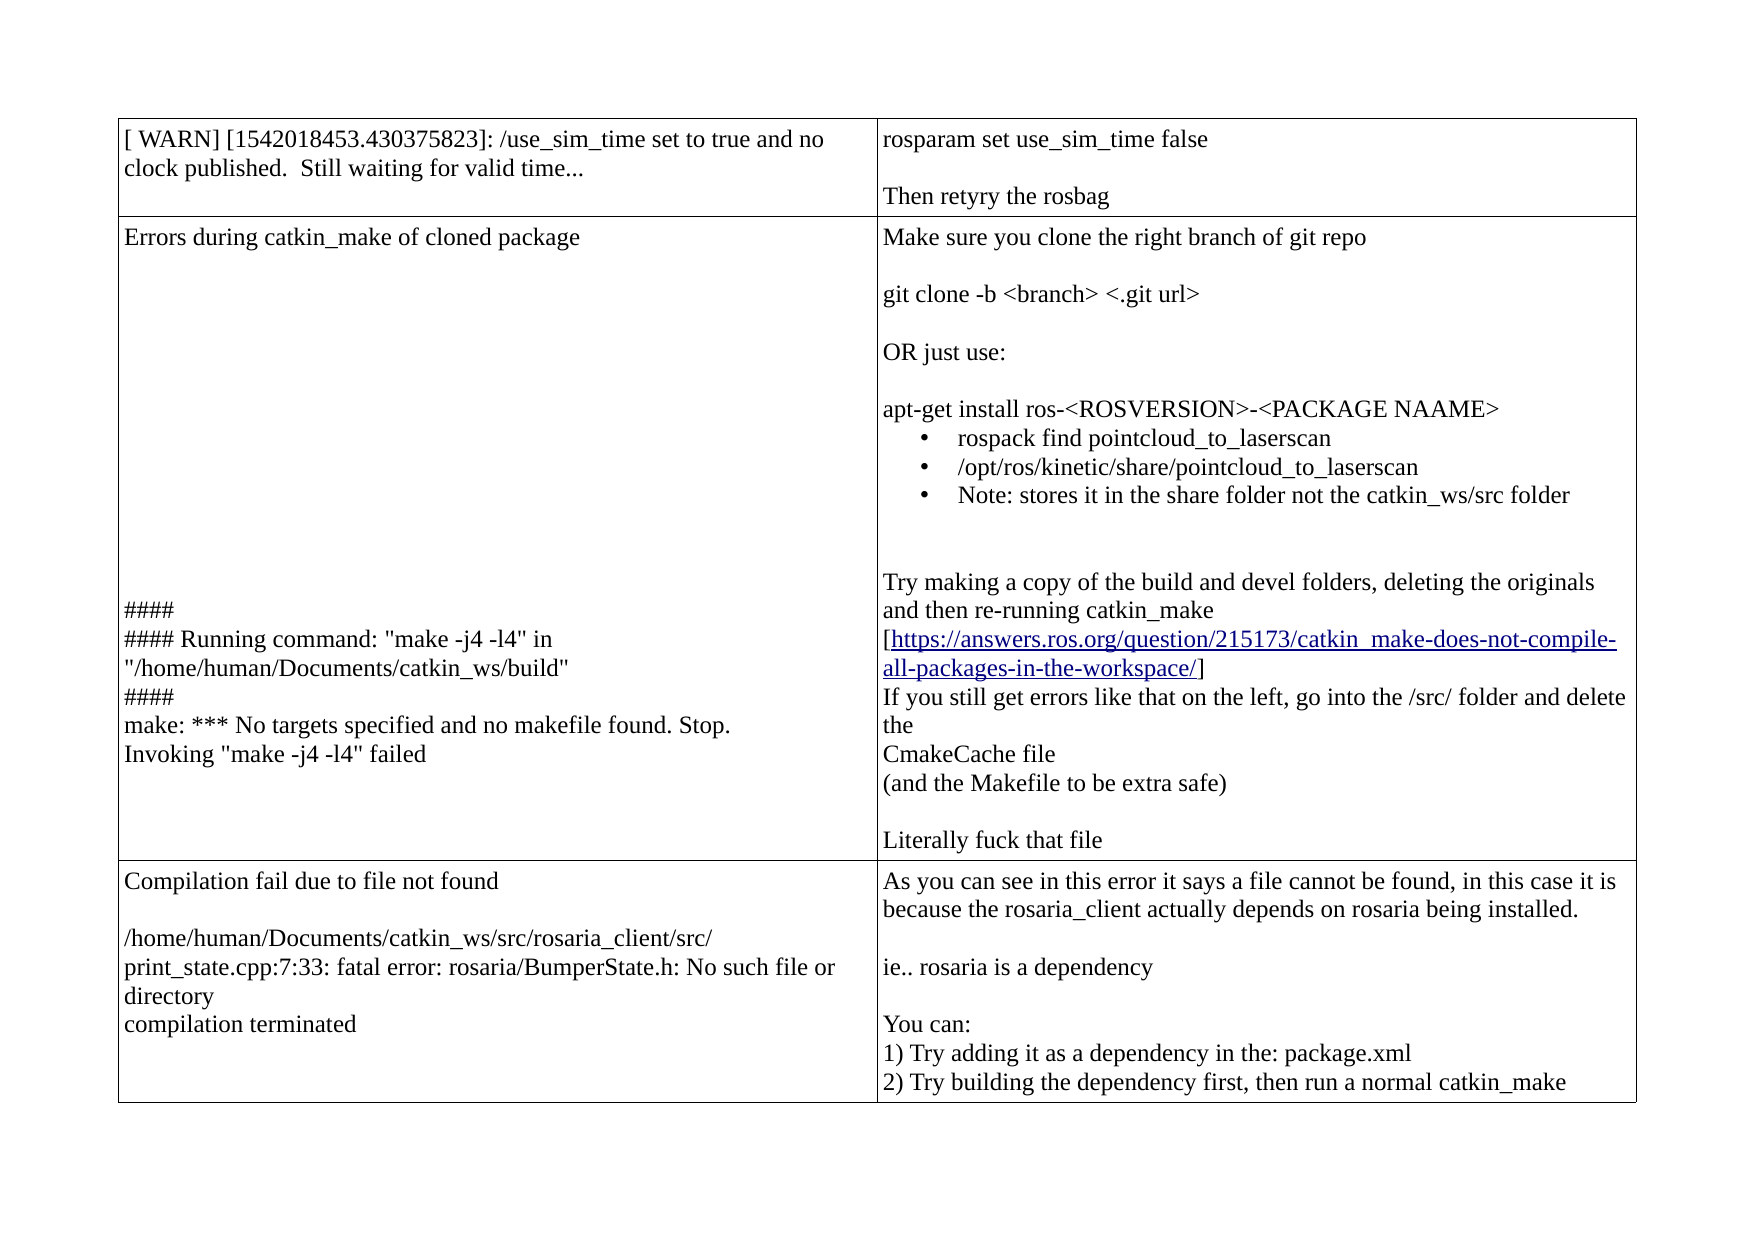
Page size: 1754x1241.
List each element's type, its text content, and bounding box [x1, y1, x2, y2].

table_cell As you can see in this error it says a file cannot be found, in this case it is because the rosaria_client actually depends on rosaria being installed. ie.. rosaria is a dependency You can: 1) Try adding it as a dependency in the: package.xml 2) Try building the dependency first, then run a normal catkin_make [878, 861, 1636, 1102]
table_cell [ WARN] [1542018453.430375823]: /use_sim_time set to true and no clock published. Still waiting for valid time... [119, 119, 877, 216]
table_cell Make sure you clone the right branch of git repo git clone -b <branch> <.git url> OR just use: apt-get install ros-<ROSVERSION>-<PACKAGE NAAME> rospack find pointcloud_to_laserscan /opt/ros/kinetic/share/pointcloud_to_laserscan Note: stores it in the share folder not the catkin_ws/src folder Try making a copy of the build and devel folders, deleting the originals and then re-running catkin_make [https://answers.ros.org/question/215173/catkin_make-does-not-compile-all-packages-in-the-workspace/] If you still get errors like that on the left, go into the /src/ folder and delete the CmakeCache file (and the Makefile to be extra safe) Literally fuck that file [878, 217, 1636, 860]
table_cell Compilation fail due to file not found /home/human/Documents/catkin_ws/src/rosaria_client/src/print_state.cpp:7:33: fatal error: rosaria/BumperState.h: No such file or directory compilation terminated [119, 861, 877, 1102]
table_cell rosparam set use_sim_time false Then retyry the rosbag [878, 119, 1636, 216]
table_cell Errors during catkin_make of cloned package #### #### Running command: "make -j4 -l4" in "/home/human/Documents/catkin_ws/build" #### make: *** No targets specified and no makefile found. Stop. Invoking "make -j4 -l4" failed [119, 217, 877, 860]
